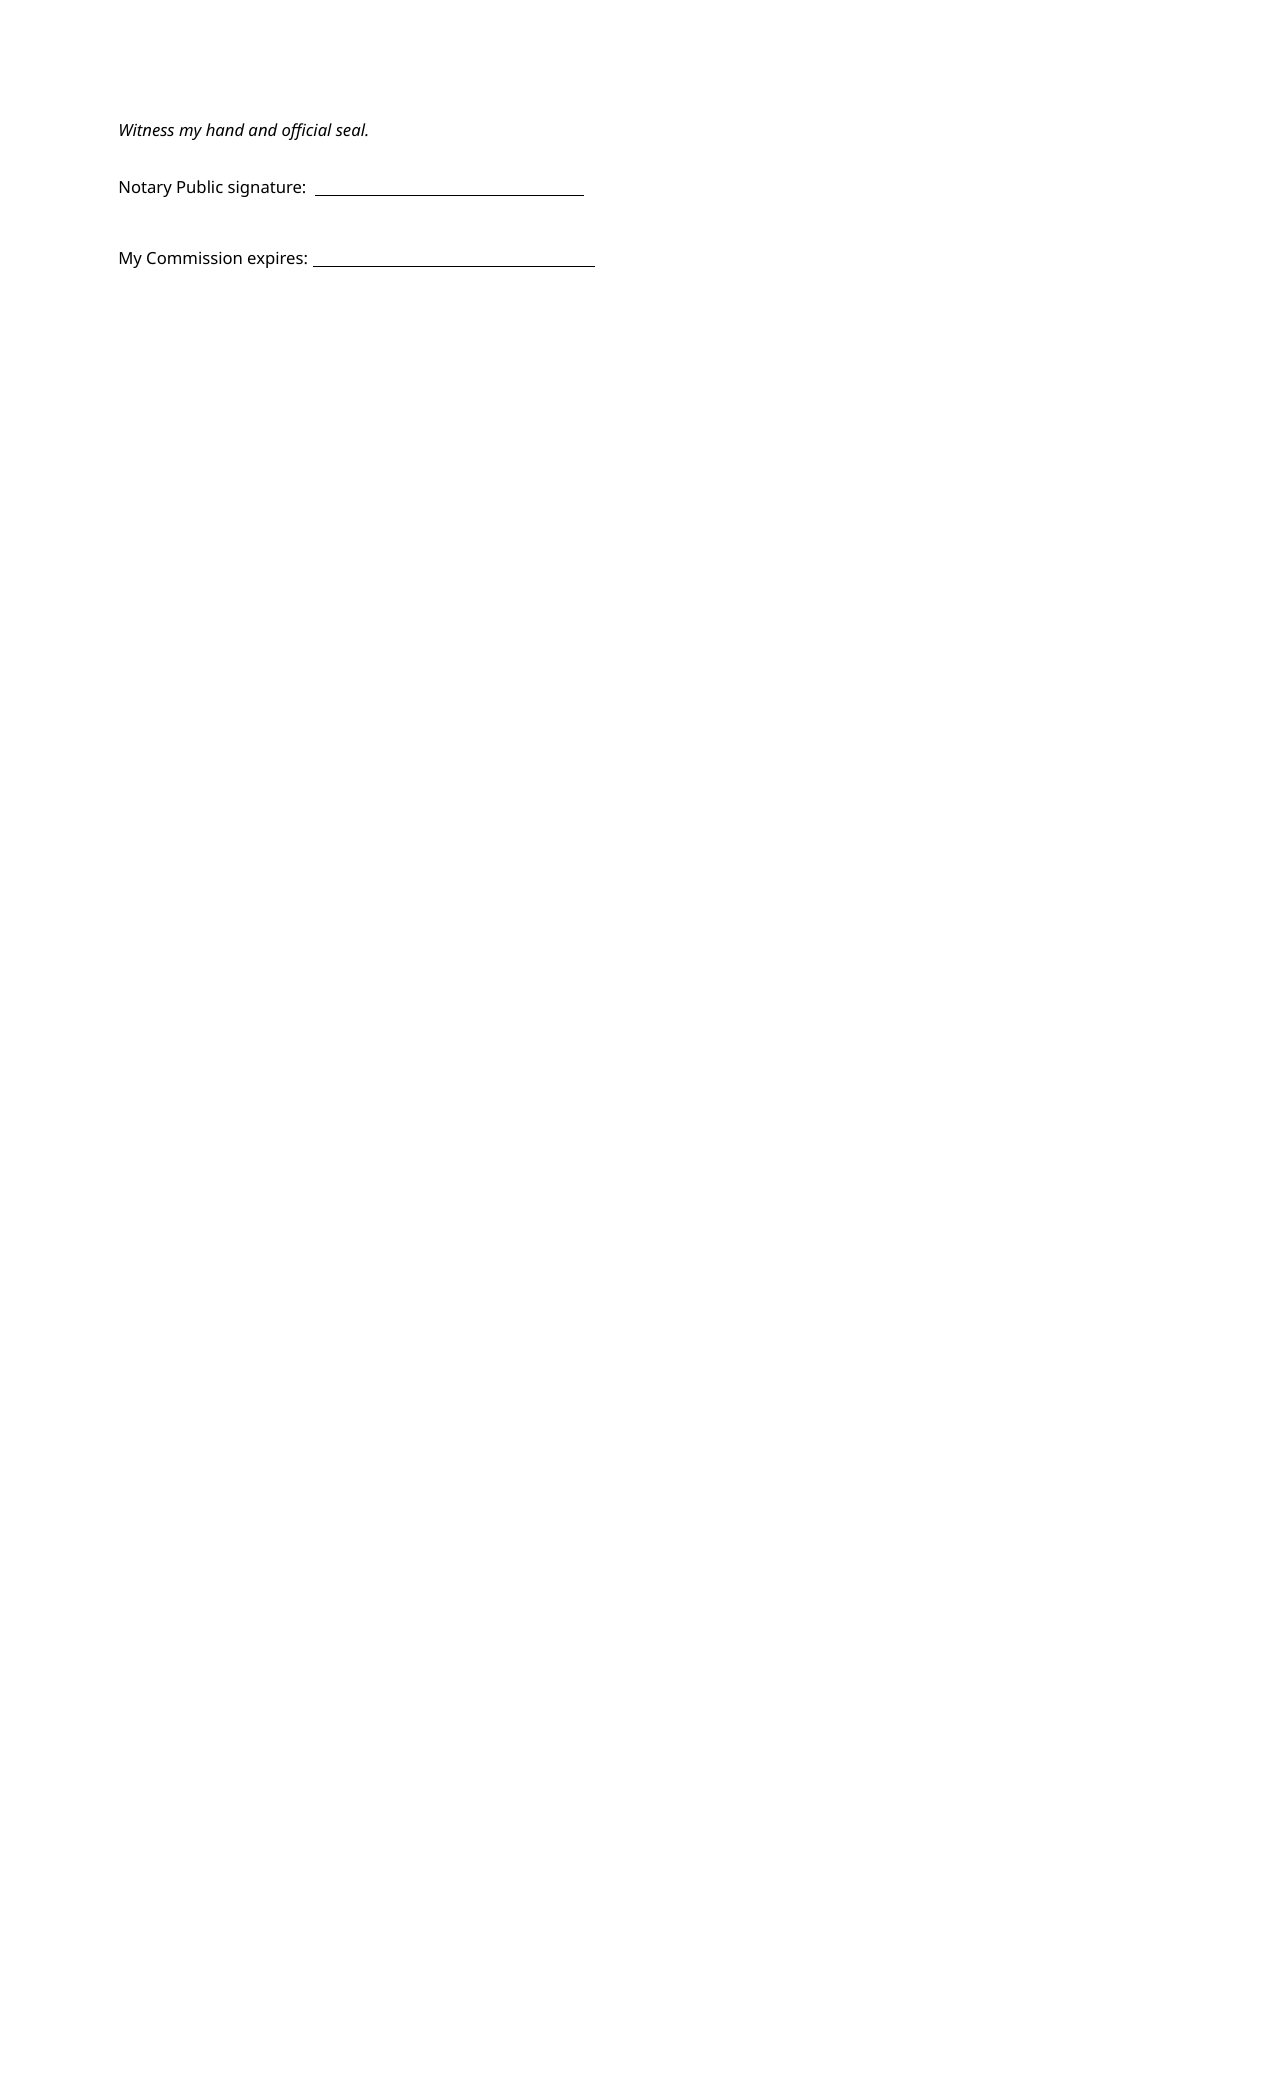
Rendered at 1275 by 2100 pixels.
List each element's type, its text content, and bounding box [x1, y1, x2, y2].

text My Commission expires: [118, 246, 1157, 269]
text Witness my hand and official seal. [118, 118, 1157, 163]
text Notary Public signature: [118, 176, 1157, 199]
